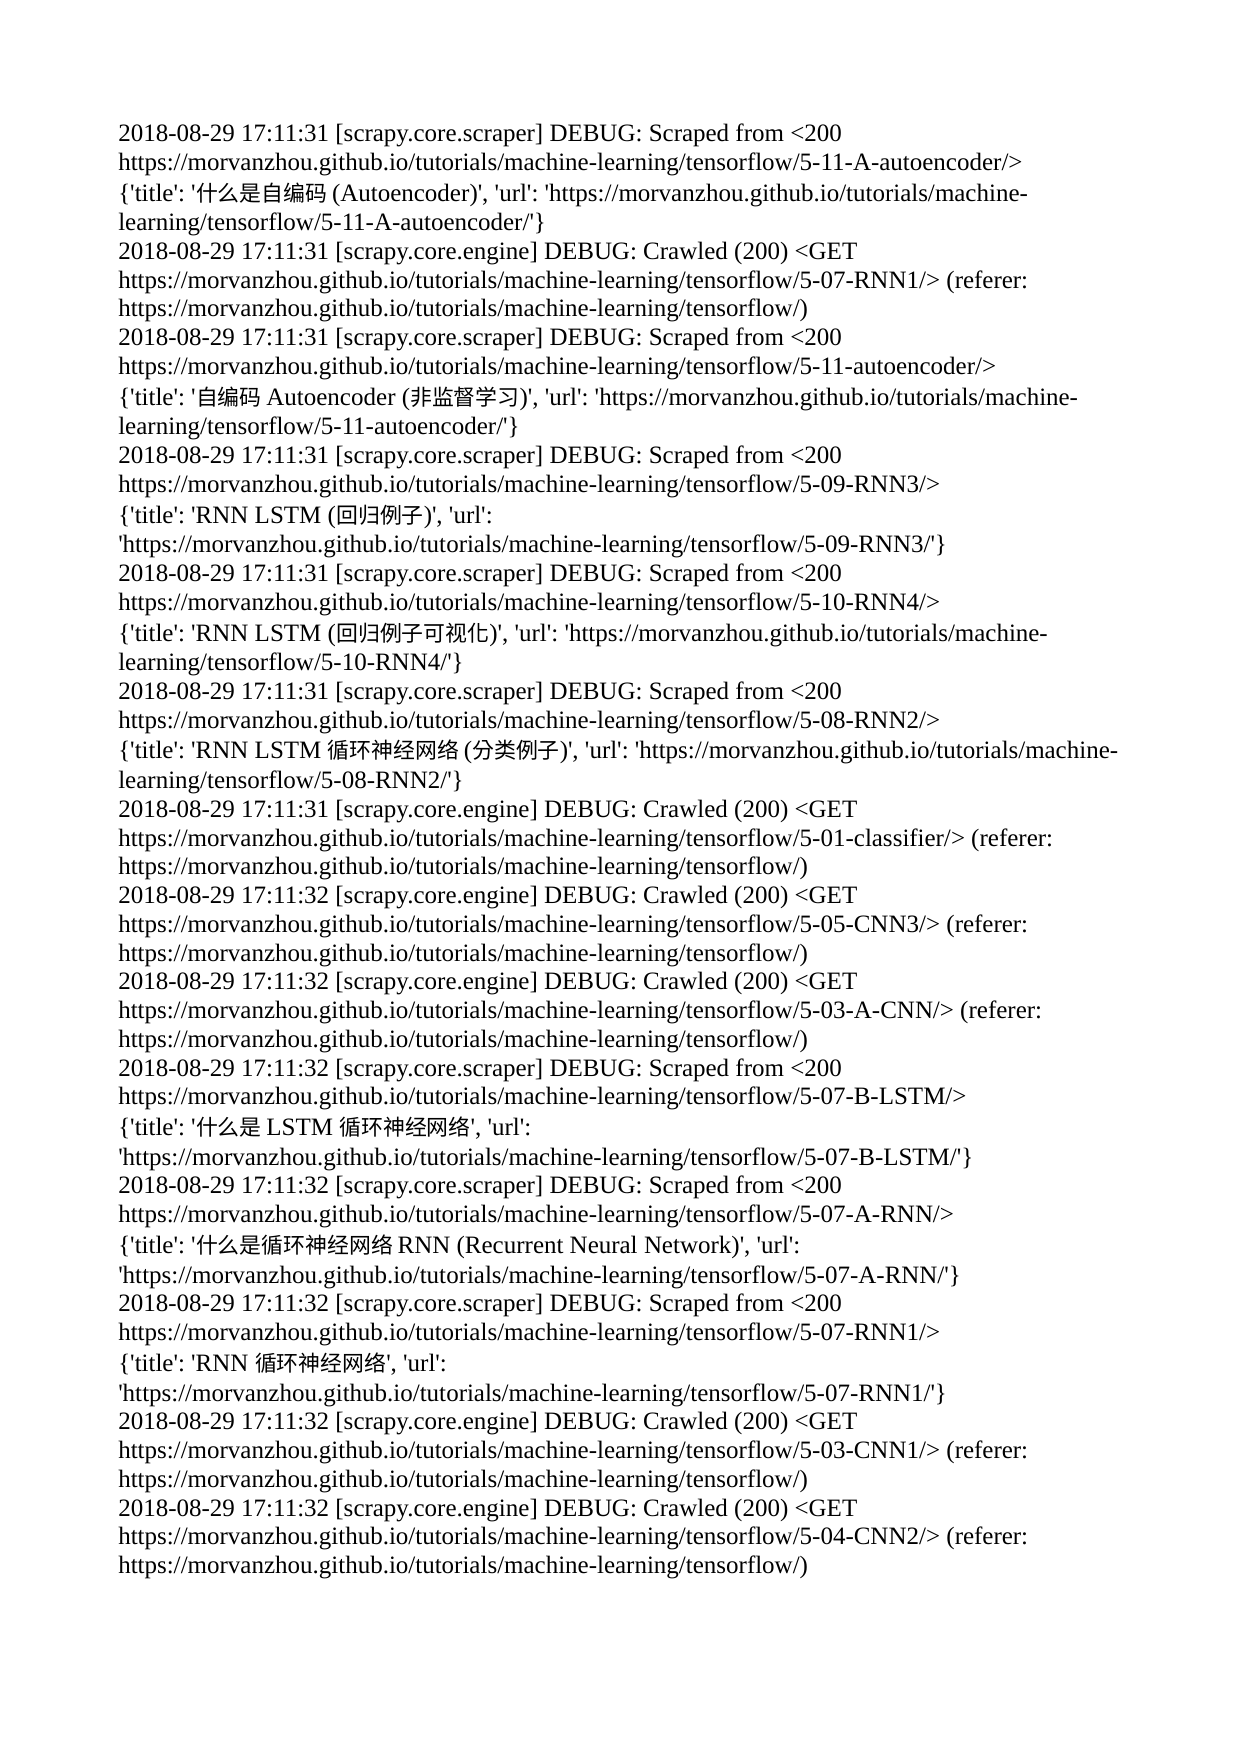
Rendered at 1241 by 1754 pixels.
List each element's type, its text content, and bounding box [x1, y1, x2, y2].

text 2018-08-29 17:11:32 [scrapy.core.engine] DEBUG: Crawled (200) <GET https://morvanzhou.github.io/tutorials/machine-learning/tensorflow/5-04-CNN2/> (referer: https://morvanzhou.github.io/tutorials/machine-learning/tensorflow/) [118, 1493, 1122, 1579]
text 2018-08-29 17:11:32 [scrapy.core.engine] DEBUG: Crawled (200) <GET https://morvanzhou.github.io/tutorials/machine-learning/tensorflow/5-05-CNN3/> (referer: https://morvanzhou.github.io/tutorials/machine-learning/tensorflow/) [118, 880, 1122, 966]
text {'title': 'RNN LSTM (回归例子)', 'url': 'https://morvanzhou.github.io/tutorials/machine-learning/tensorflow/5-09-RNN3/'} [118, 498, 1122, 558]
text 2018-08-29 17:11:31 [scrapy.core.scraper] DEBUG: Scraped from <200 https://morvanzhou.github.io/tutorials/machine-learning/tensorflow/5-11-autoencoder/> [118, 322, 1122, 380]
text 2018-08-29 17:11:31 [scrapy.core.scraper] DEBUG: Scraped from <200 https://morvanzhou.github.io/tutorials/machine-learning/tensorflow/5-09-RNN3/> [118, 440, 1122, 498]
text 2018-08-29 17:11:31 [scrapy.core.scraper] DEBUG: Scraped from <200 https://morvanzhou.github.io/tutorials/machine-learning/tensorflow/5-08-RNN2/> [118, 676, 1122, 733]
text 2018-08-29 17:11:32 [scrapy.core.scraper] DEBUG: Scraped from <200 https://morvanzhou.github.io/tutorials/machine-learning/tensorflow/5-07-RNN1/> [118, 1288, 1122, 1346]
text {'title': 'RNN LSTM 循环神经网络 (分类例子)', 'url': 'https://morvanzhou.github.io/tutorials/machine-learning/tensorflow/5-08-RNN2/'} [118, 733, 1122, 794]
text {'title': 'RNN LSTM (回归例子可视化)', 'url': 'https://morvanzhou.github.io/tutorials/machine-learning/tensorflow/5-10-RNN4/'} [118, 616, 1122, 676]
text {'title': '什么是循环神经网络 RNN (Recurrent Neural Network)', 'url': 'https://morvanzhou.github.io/tutorials/machine-learning/tensorflow/5-07-A-RNN/'} [118, 1228, 1122, 1288]
text 2018-08-29 17:11:32 [scrapy.core.scraper] DEBUG: Scraped from <200 https://morvanzhou.github.io/tutorials/machine-learning/tensorflow/5-07-B-LSTM/> [118, 1053, 1122, 1110]
text {'title': '什么是自编码 (Autoencoder)', 'url': 'https://morvanzhou.github.io/tutorials/machine-learning/tensorflow/5-11-A-autoencoder/'} [118, 176, 1122, 236]
text 2018-08-29 17:11:32 [scrapy.core.engine] DEBUG: Crawled (200) <GET https://morvanzhou.github.io/tutorials/machine-learning/tensorflow/5-03-A-CNN/> (referer: https://morvanzhou.github.io/tutorials/machine-learning/tensorflow/) [118, 966, 1122, 1053]
text 2018-08-29 17:11:31 [scrapy.core.engine] DEBUG: Crawled (200) <GET https://morvanzhou.github.io/tutorials/machine-learning/tensorflow/5-01-classifier/> (referer: https://morvanzhou.github.io/tutorials/machine-learning/tensorflow/) [118, 794, 1122, 880]
text 2018-08-29 17:11:31 [scrapy.core.engine] DEBUG: Crawled (200) <GET https://morvanzhou.github.io/tutorials/machine-learning/tensorflow/5-07-RNN1/> (referer: https://morvanzhou.github.io/tutorials/machine-learning/tensorflow/) [118, 236, 1122, 322]
text {'title': 'RNN 循环神经网络', 'url': 'https://morvanzhou.github.io/tutorials/machine-learning/tensorflow/5-07-RNN1/'} [118, 1346, 1122, 1406]
text {'title': '自编码 Autoencoder (非监督学习)', 'url': 'https://morvanzhou.github.io/tutorials/machine-learning/tensorflow/5-11-autoencoder/'} [118, 380, 1122, 440]
text {'title': '什么是 LSTM 循环神经网络', 'url': 'https://morvanzhou.github.io/tutorials/machine-learning/tensorflow/5-07-B-LSTM/'} [118, 1110, 1122, 1171]
text 2018-08-29 17:11:31 [scrapy.core.scraper] DEBUG: Scraped from <200 https://morvanzhou.github.io/tutorials/machine-learning/tensorflow/5-11-A-autoencoder/> [118, 118, 1122, 176]
text 2018-08-29 17:11:31 [scrapy.core.scraper] DEBUG: Scraped from <200 https://morvanzhou.github.io/tutorials/machine-learning/tensorflow/5-10-RNN4/> [118, 558, 1122, 616]
text 2018-08-29 17:11:32 [scrapy.core.engine] DEBUG: Crawled (200) <GET https://morvanzhou.github.io/tutorials/machine-learning/tensorflow/5-03-CNN1/> (referer: https://morvanzhou.github.io/tutorials/machine-learning/tensorflow/) [118, 1406, 1122, 1493]
text 2018-08-29 17:11:32 [scrapy.core.scraper] DEBUG: Scraped from <200 https://morvanzhou.github.io/tutorials/machine-learning/tensorflow/5-07-A-RNN/> [118, 1171, 1122, 1228]
